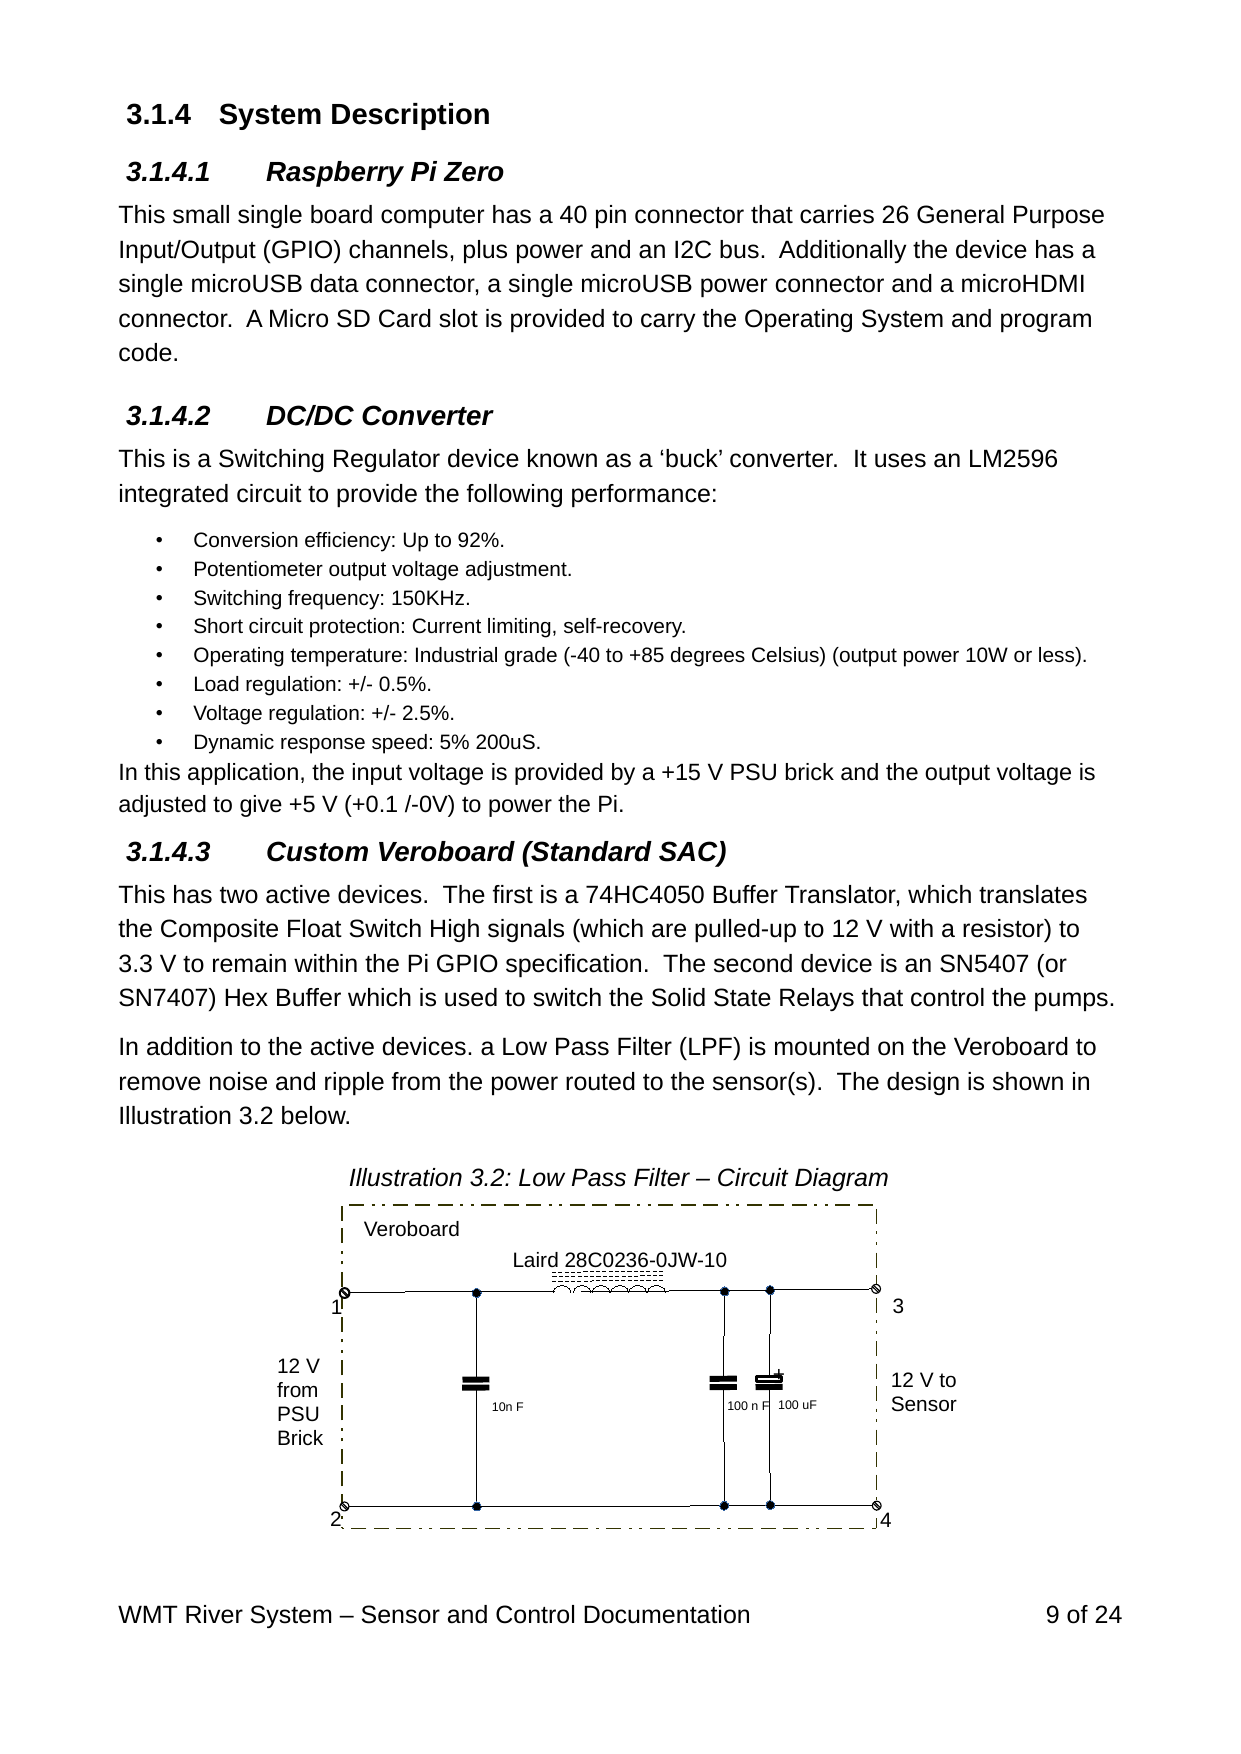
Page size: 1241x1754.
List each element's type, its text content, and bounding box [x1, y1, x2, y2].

list Potentiometer output voltage adjustment. [156, 556, 1122, 581]
subtitle System Description [118, 97, 1122, 131]
subtitle Custom Veroboard (Standard SAC) [118, 835, 1122, 867]
text This small single board computer has a 40 pin connector that carries 26 General Purpose Input/Output (GPIO) channels, plus power and an I2C bus. Additionally the device has a single microUSB data connector, a single microUSB power connector and a microHDMI connector. A Micro SD Card slot is provided to carry the Operating System and program code. [118, 200, 1122, 367]
list Operating temperature: Industrial grade (-40 to +85 degrees Celsius) (output power 10W or less). [156, 643, 1122, 667]
text Illustration 3.2: Low Pass Filter – Circuit Diagram [118, 1163, 1122, 1191]
list Voltage regulation: +/- 2.5%. [156, 701, 1122, 725]
list Dynamic response speed: 5% 200uS. [156, 729, 1122, 754]
list Conversion efficiency: Up to 92%. [156, 528, 1122, 552]
text This is a Switching Regulator device known as a ‘buck’ converter. It uses an LM2596 integrated circuit to provide the following performance: [118, 444, 1122, 507]
text In addition to the active devices. a Low Pass Filter (LPF) is mounted on the Veroboard to remove noise and ripple from the power routed to the sensor(s). The design is shown in Illustration 3.2 below. [118, 1032, 1122, 1130]
list Switching frequency: 150KHz. [156, 585, 1122, 609]
subtitle Raspberry Pi Zero [118, 156, 1122, 188]
subtitle DC/DC Converter [118, 400, 1122, 432]
text In this application, the input voltage is provided by a +15 V PSU brick and the output voltage is adjusted to give +5 V (+0.1 /-0V) to power the Pi. [118, 758, 1122, 817]
list Load regulation: +/- 0.5%. [156, 672, 1122, 696]
list Short circuit protection: Current limiting, self-recovery. [156, 614, 1122, 638]
text This has two active devices. The first is a 74HC4050 Buffer Translator, which translates the Composite Float Switch High signals (which are pulled-up to 12 V with a resistor) to 3.3 V to remain within the Pi GPIO specification. The second device is an SN5407 (or SN7407) Hex Buffer which is used to switch the Solid State Relays that control the pumps. [118, 880, 1122, 1012]
